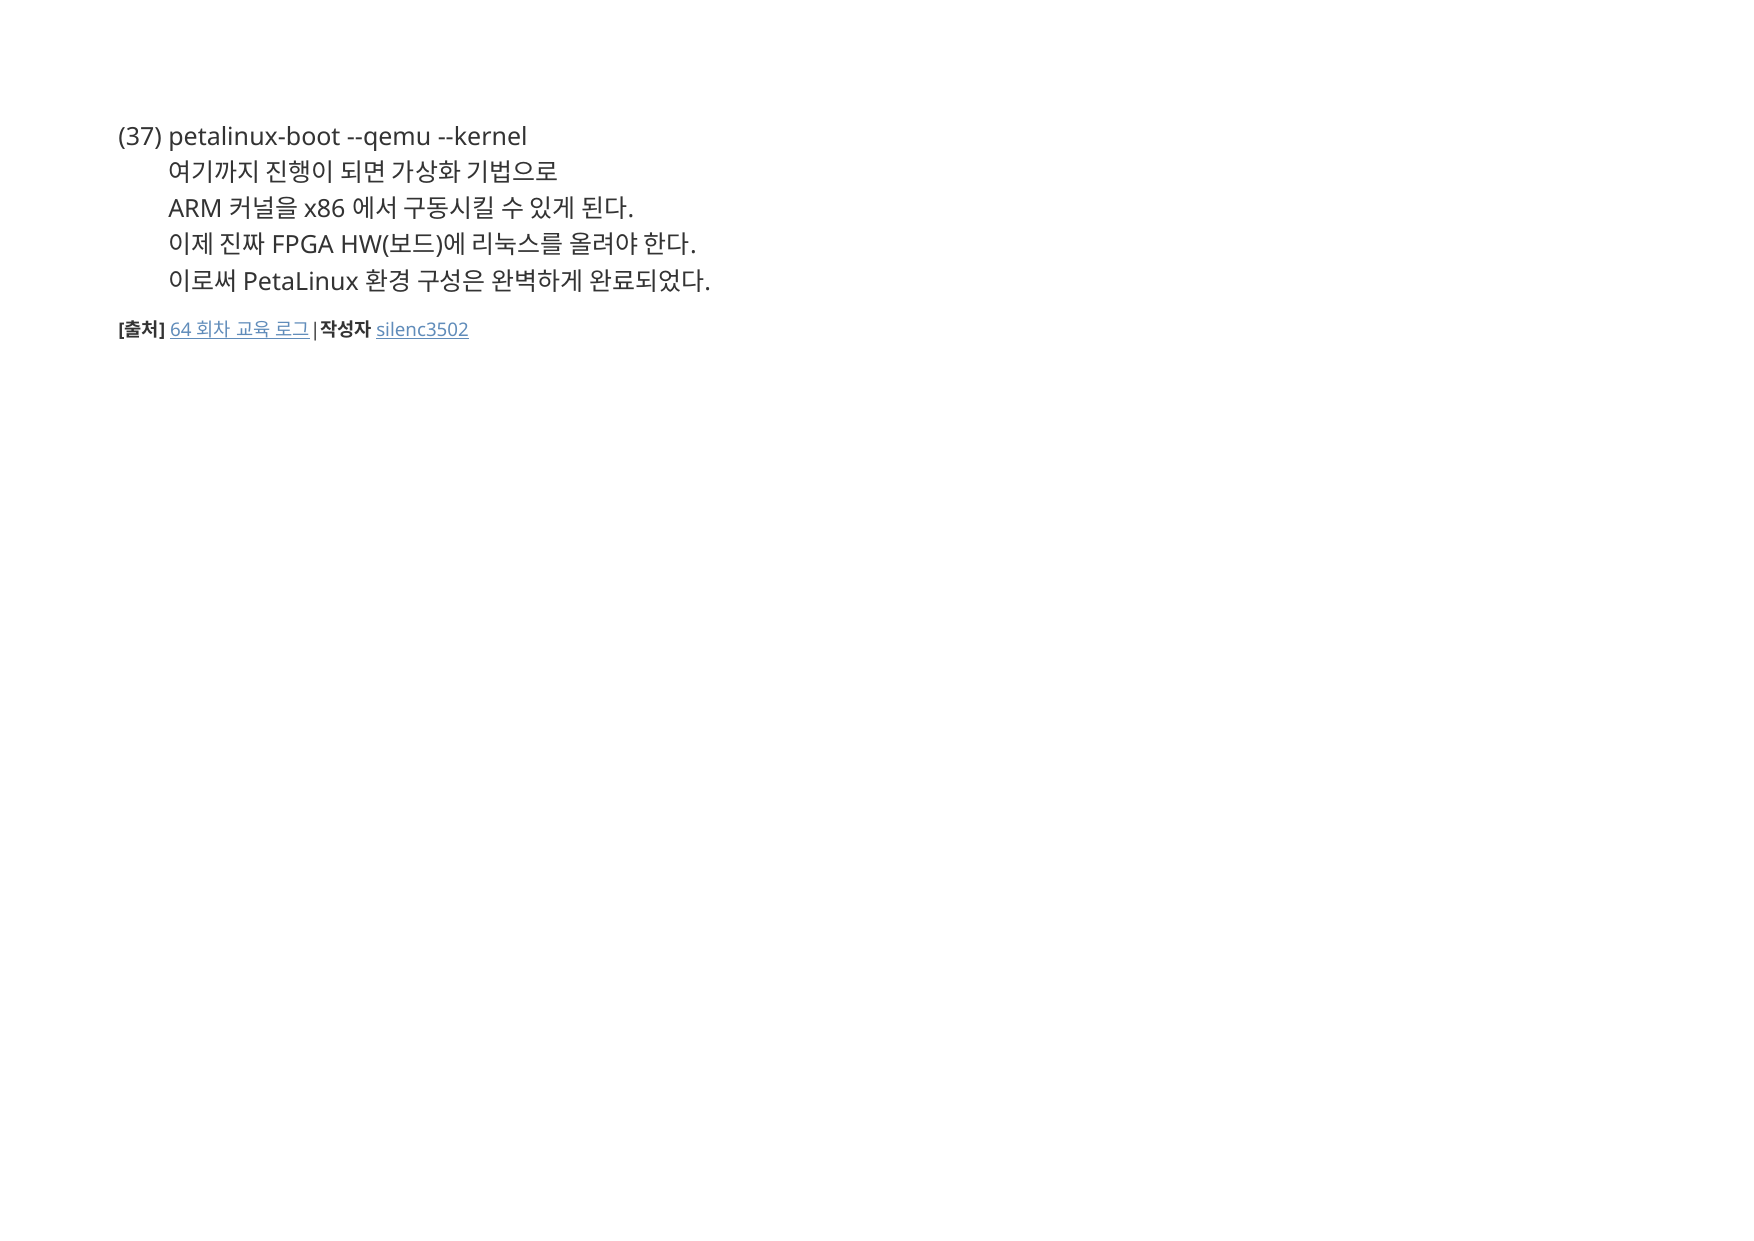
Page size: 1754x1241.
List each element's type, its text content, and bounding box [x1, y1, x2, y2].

text [출처] 64 회차 교육 로그|작성자 silenc3502 [118, 314, 1635, 342]
text (37) petalinux-boot --qemu --kernel 여기까지 진행이 되면 가상화 기법으로 ARM 커널을 x86 에서 구동시킬 수 있게 된다. 이제 진짜 FPGA HW(보드)에 리눅스를 올려야 한다. 이로써 PetaLinux 환경 구성은 완벽하게 완료되었다. [118, 118, 1635, 297]
